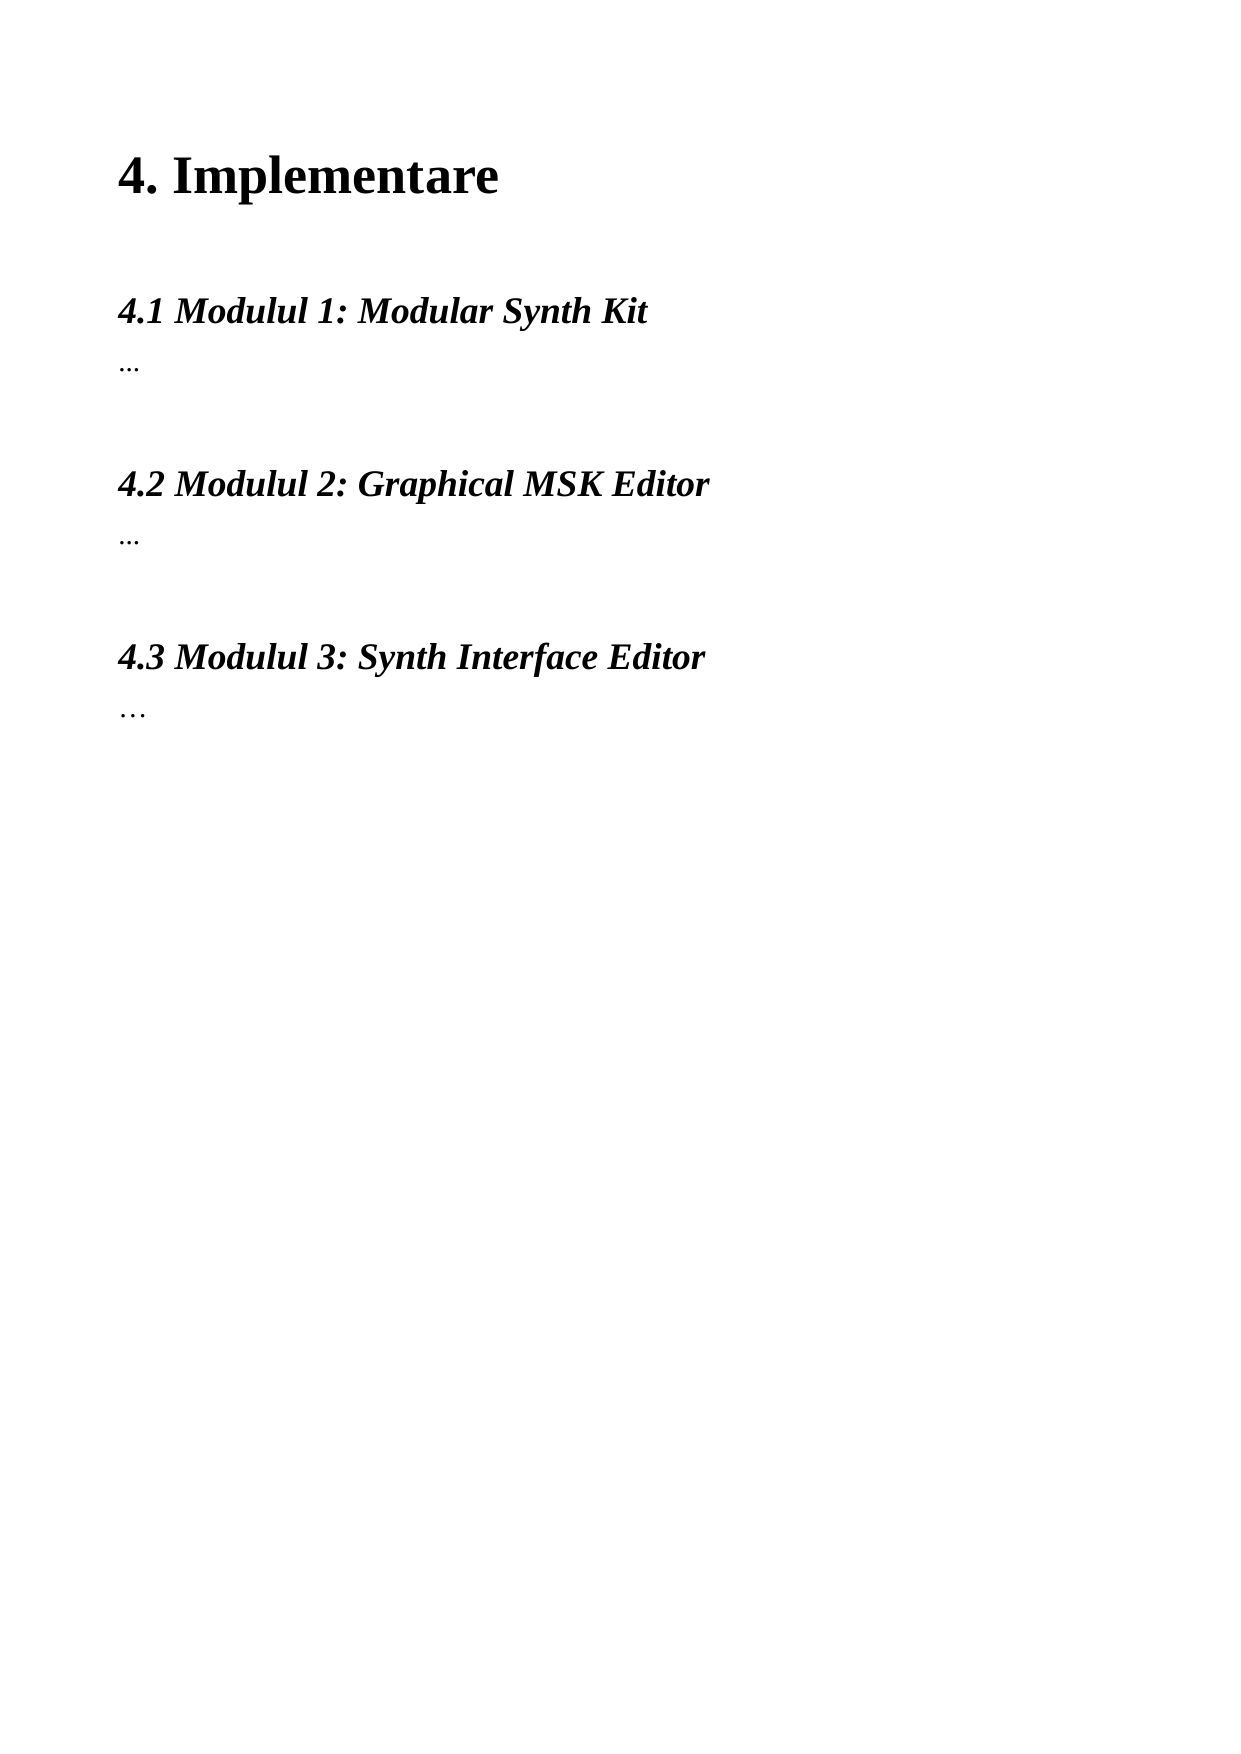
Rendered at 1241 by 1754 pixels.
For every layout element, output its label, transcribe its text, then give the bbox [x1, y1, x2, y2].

subtitle 4.1 Modulul 1: Modular Synth Kit [118, 289, 1122, 332]
text ... [118, 344, 1122, 378]
subtitle 4. Implementare [118, 143, 1122, 205]
text ... [118, 517, 1122, 551]
subtitle 4.2 Modulul 2: Graphical MSK Editor [118, 462, 1122, 505]
subtitle 4.3 Modulul 3: Synth Interface Editor [118, 634, 1122, 677]
text … [118, 690, 1122, 723]
